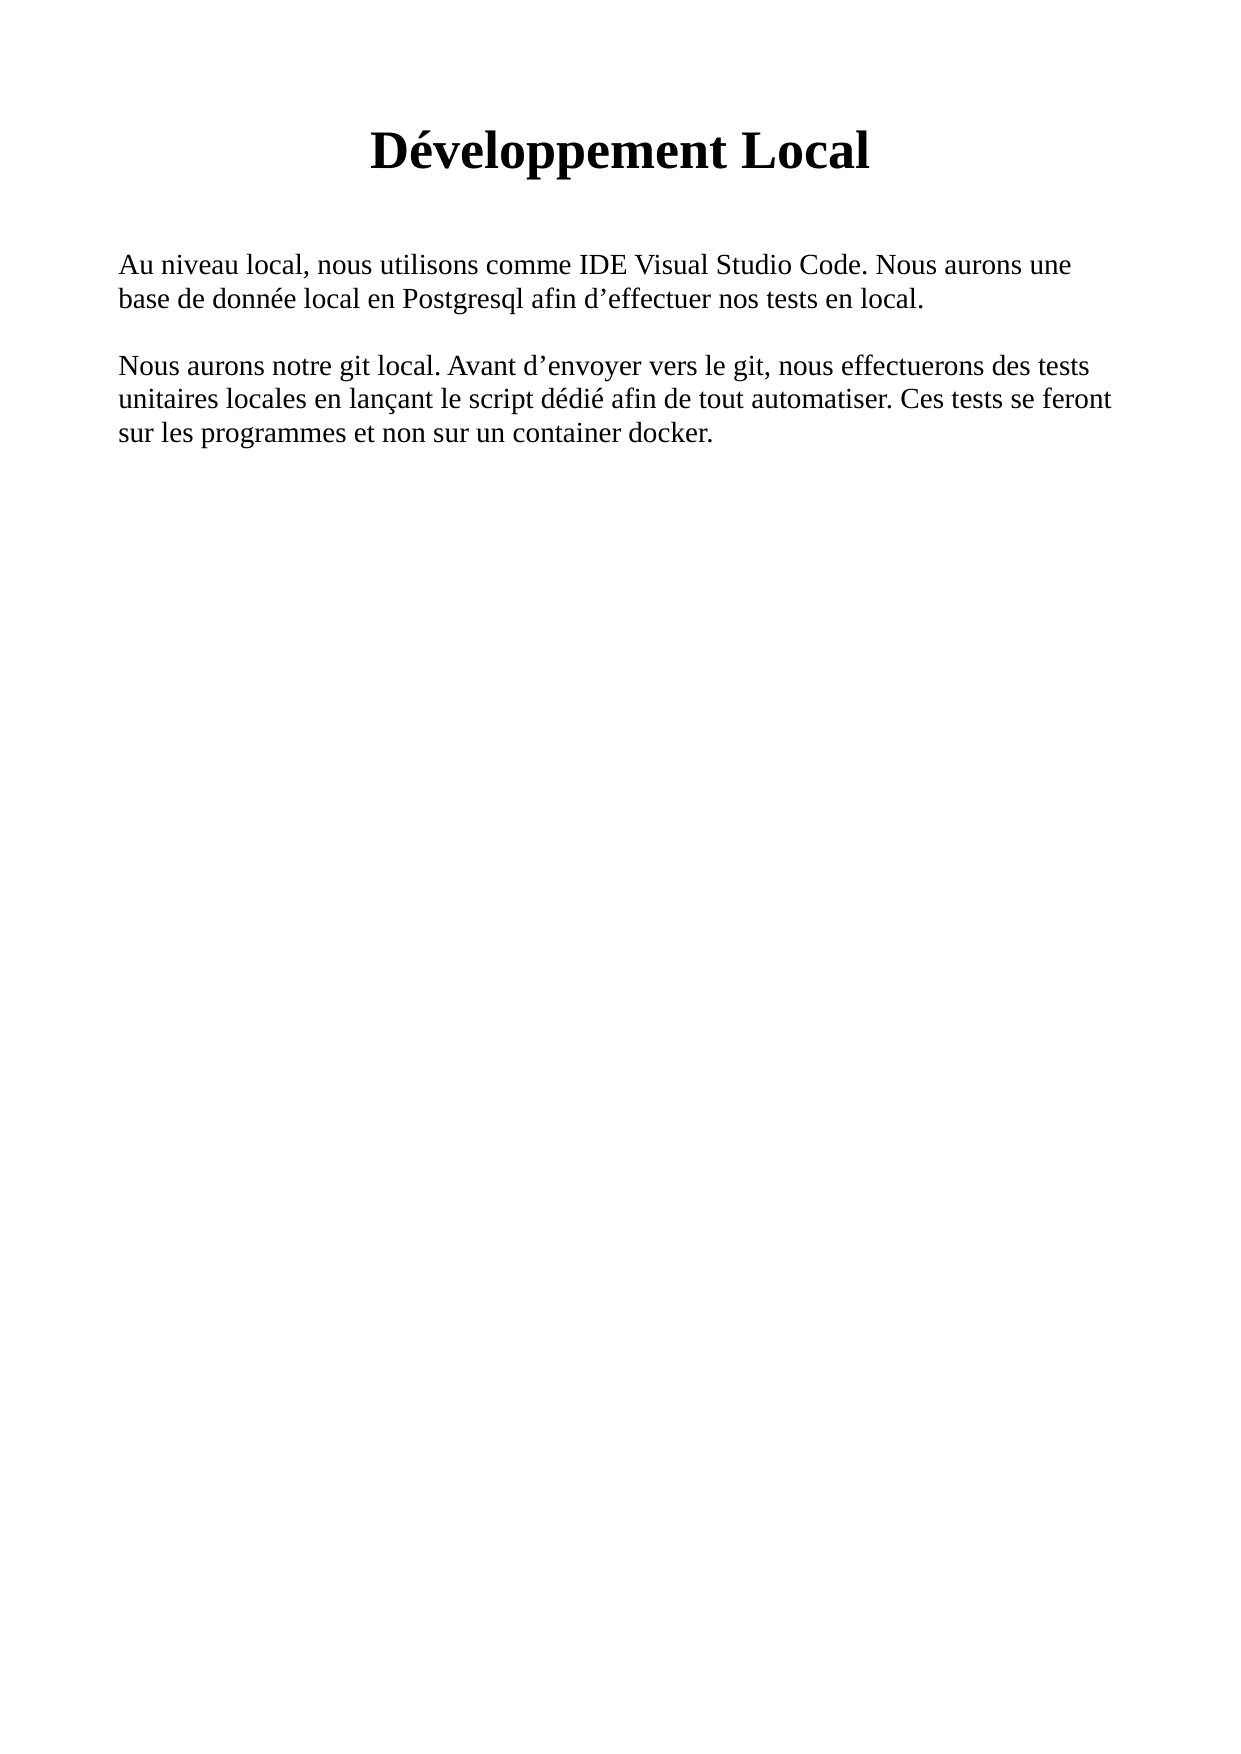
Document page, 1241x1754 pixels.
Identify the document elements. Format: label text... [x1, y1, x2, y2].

text Au niveau local, nous utilisons comme IDE Visual Studio Code. Nous aurons une base de donnée local en Postgresql afin d’effectuer nos tests en local. [118, 247, 1122, 314]
text Nous aurons notre git local. Avant d’envoyer vers le git, nous effectuerons des tests unitaires locales en lançant le script dédié afin de tout automatiser. Ces tests se feront sur les programmes et non sur un container docker. [118, 348, 1122, 449]
text Développement Local [118, 118, 1122, 180]
